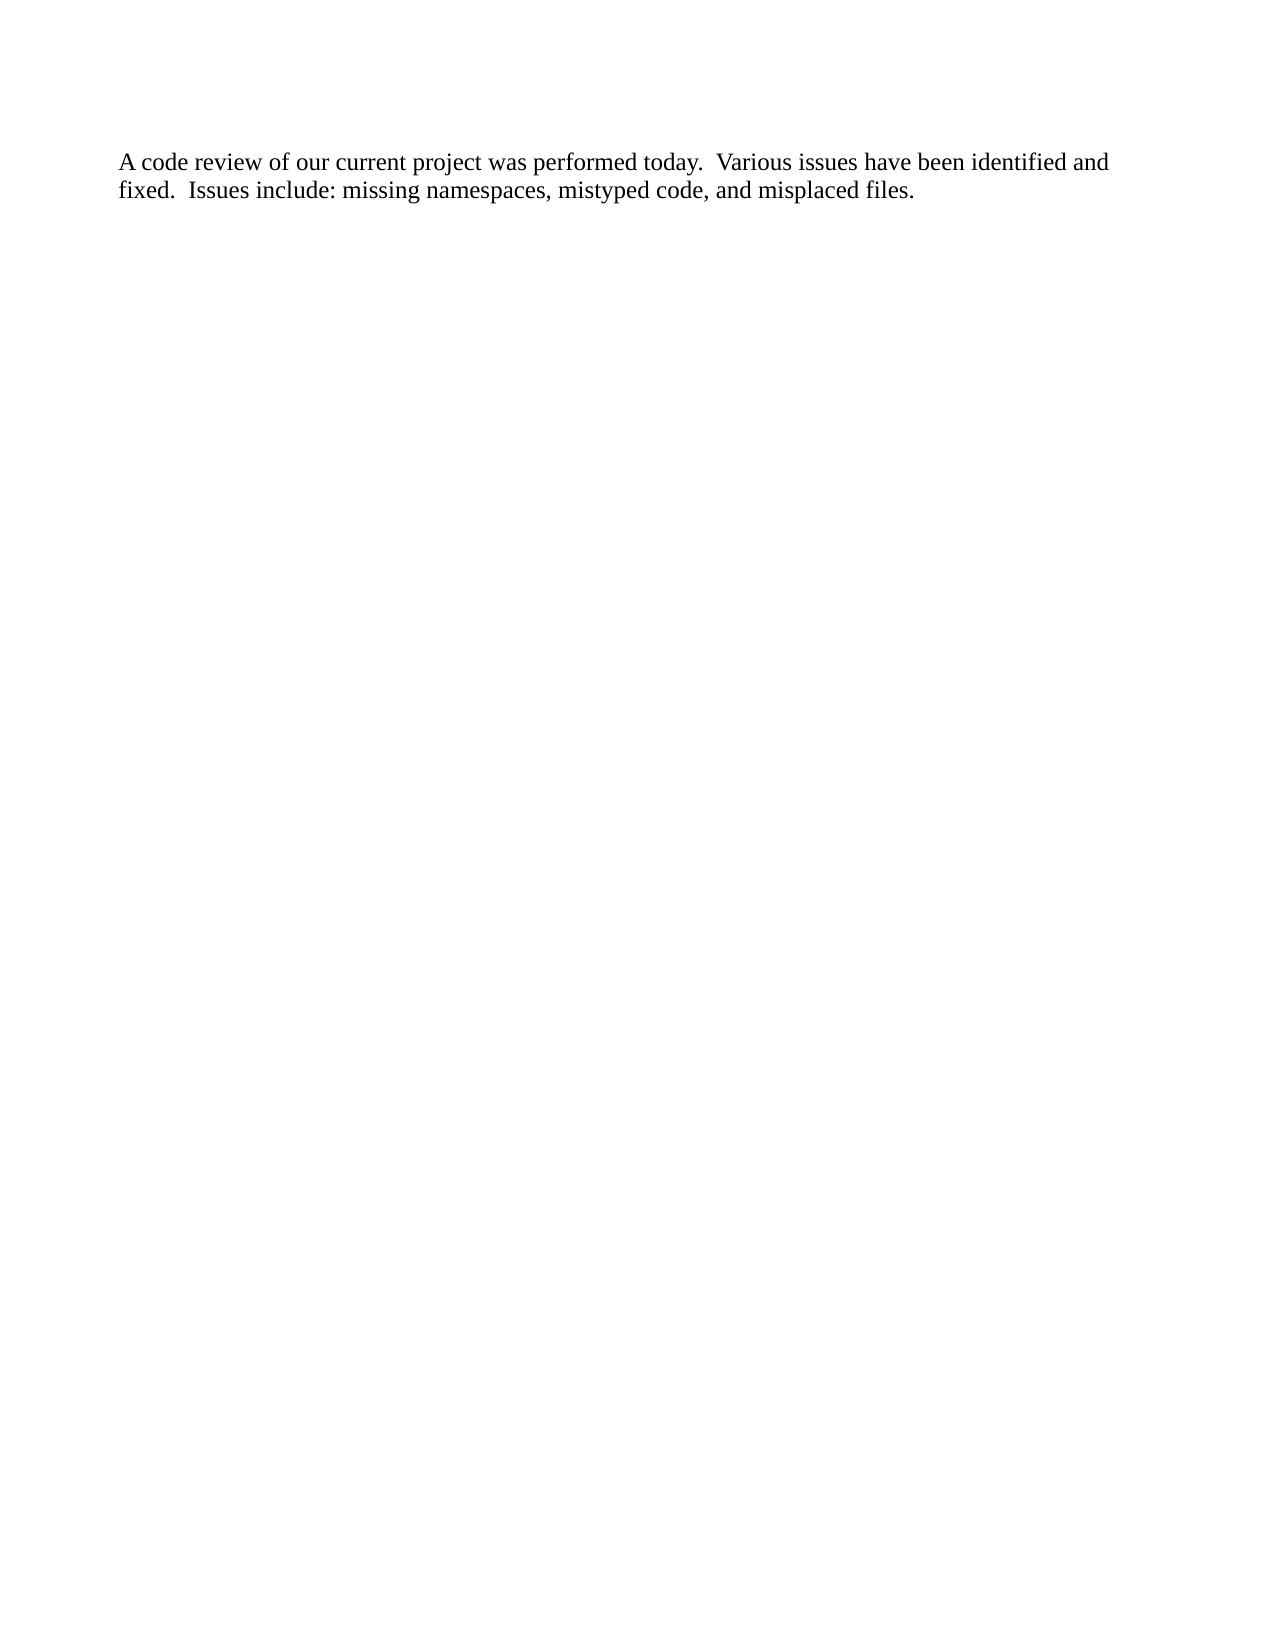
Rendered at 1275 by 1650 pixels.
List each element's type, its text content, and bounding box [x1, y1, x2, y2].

text A code review of our current project was performed today. Various issues have been identified and fixed. Issues include: missing namespaces, mistyped code, and misplaced files. [118, 147, 1157, 204]
